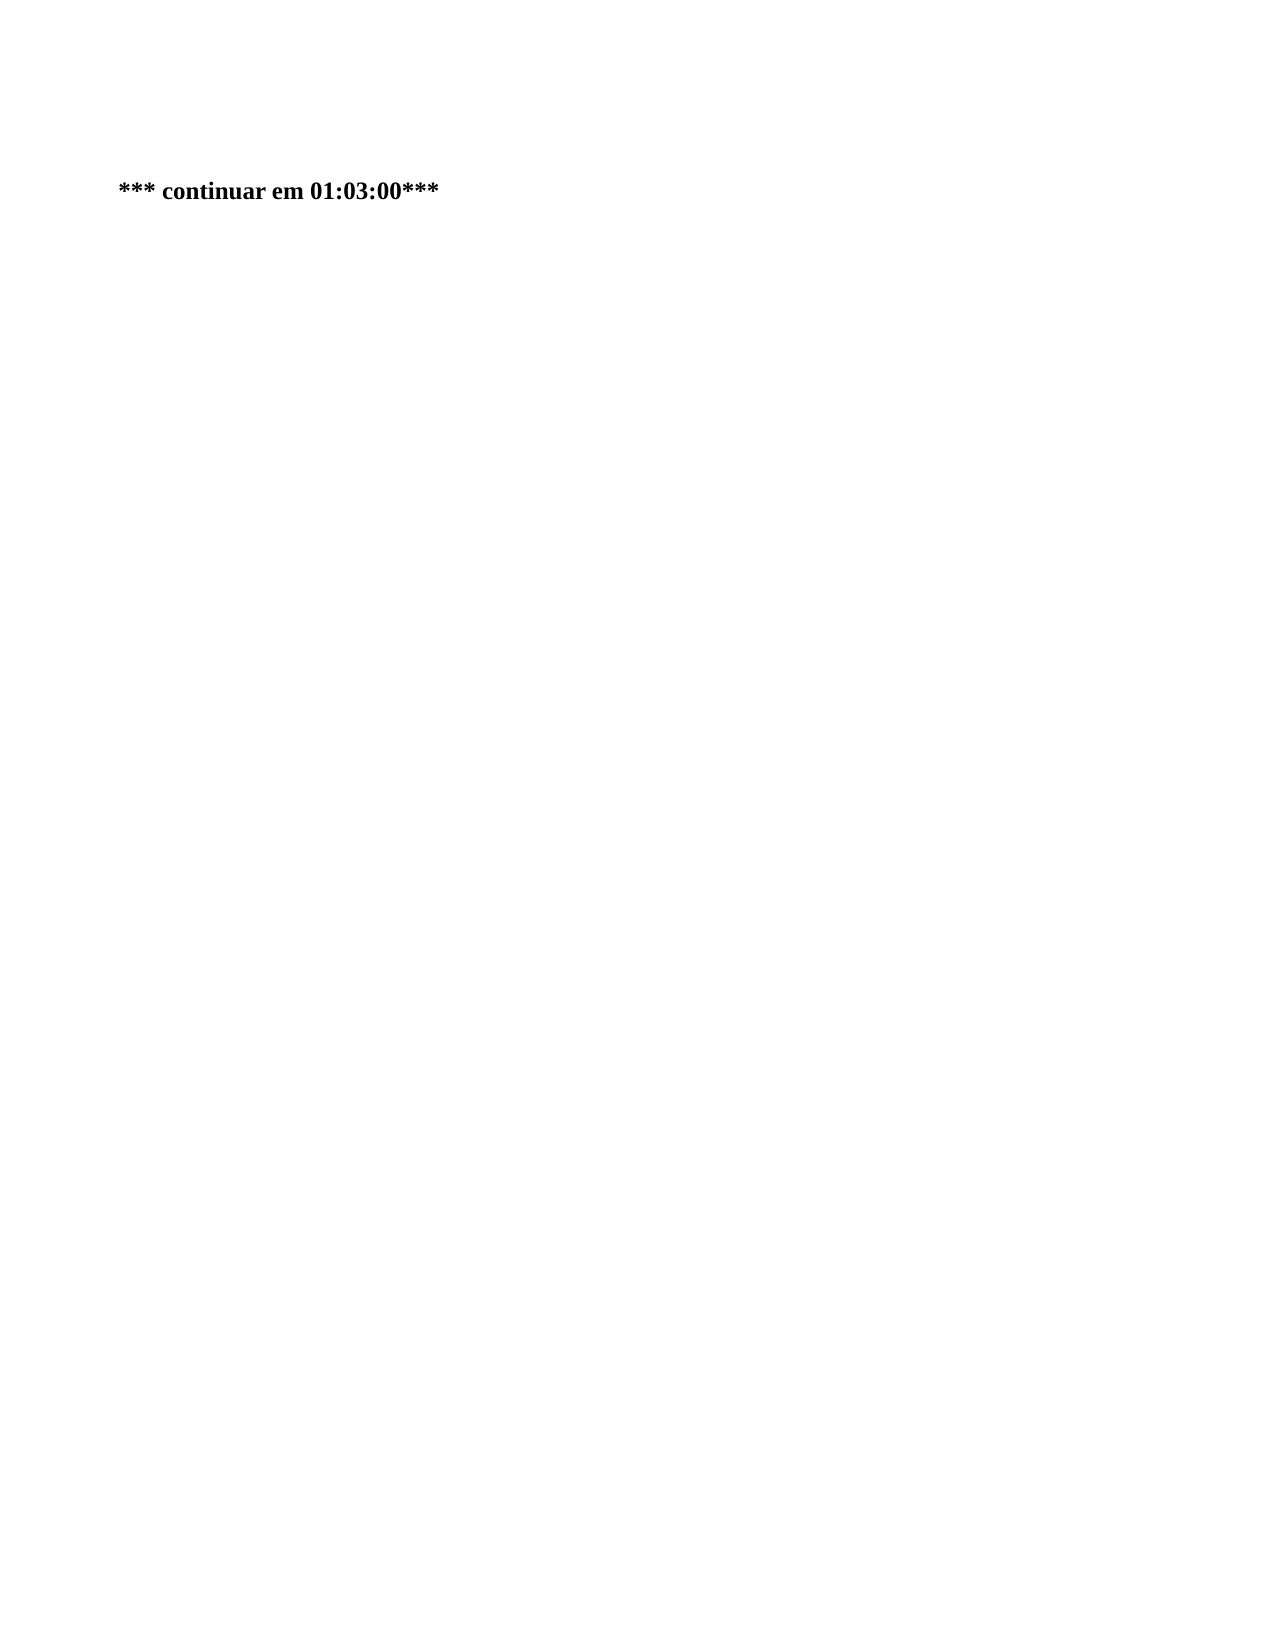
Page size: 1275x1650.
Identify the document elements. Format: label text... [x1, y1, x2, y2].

text *** continuar em 01:03:00*** [118, 176, 1157, 205]
